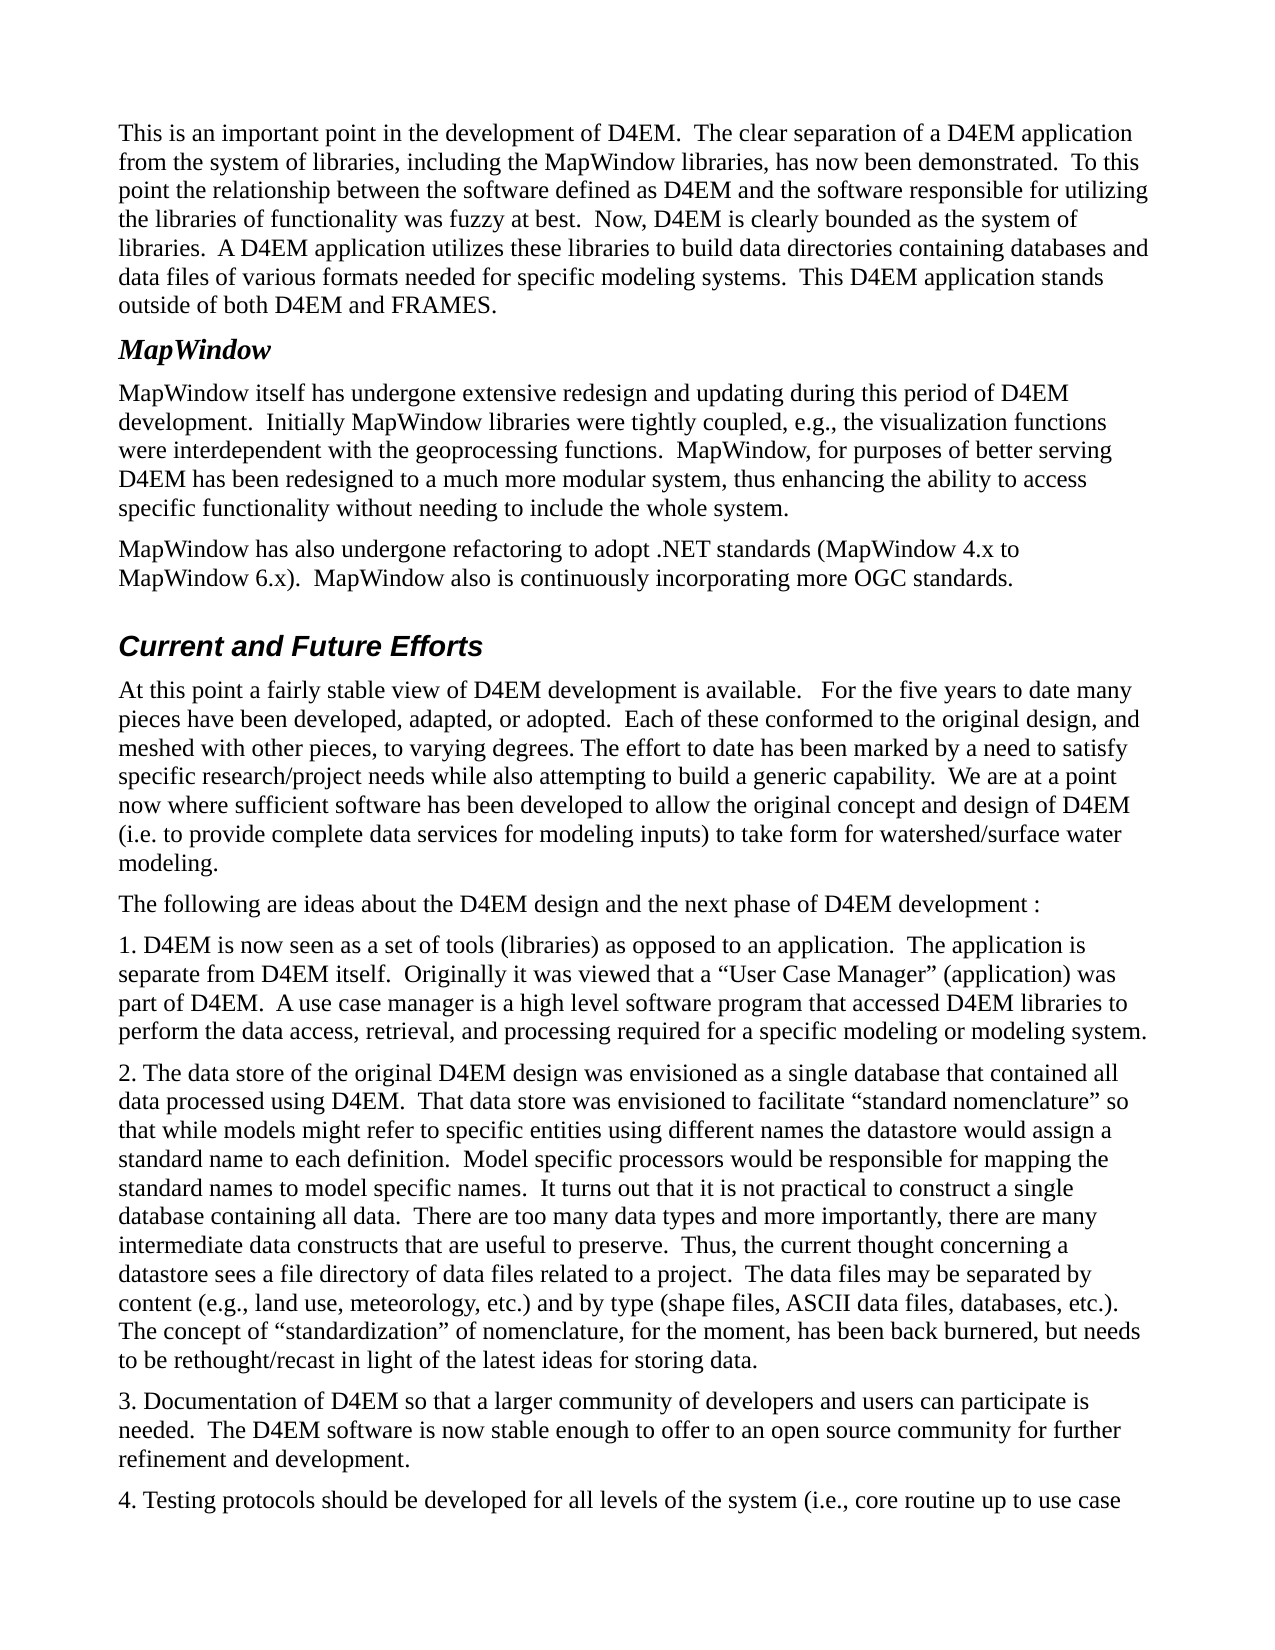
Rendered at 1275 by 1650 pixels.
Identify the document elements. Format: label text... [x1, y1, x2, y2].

text At this point a fairly stable view of D4EM development is available. For the five years to date many pieces have been developed, adapted, or adopted. Each of these conformed to the original design, and meshed with other pieces, to varying degrees. The effort to date has been marked by a need to satisfy specific research/project needs while also attempting to build a generic capability. We are at a point now where sufficient software has been developed to allow the original concept and design of D4EM (i.e. to provide complete data services for modeling inputs) to take form for watershed/surface water modeling. [118, 675, 1157, 876]
text 4. Testing protocols should be developed for all levels of the system (i.e., core routine up to use case [118, 1485, 1157, 1514]
text The following are ideas about the D4EM design and the next phase of D4EM development : [118, 889, 1157, 918]
text MapWindow [118, 332, 1157, 365]
text 3. Documentation of D4EM so that a larger community of developers and users can participate is needed. The D4EM software is now stable enough to offer to an open source community for further refinement and development. [118, 1386, 1157, 1473]
text This is an important point in the development of D4EM. The clear separation of a D4EM application from the system of libraries, including the MapWindow libraries, has now been demonstrated. To this point the relationship between the software defined as D4EM and the software responsible for utilizing the libraries of functionality was fuzzy at best. Now, D4EM is clearly bounded as the system of libraries. A D4EM application utilizes these libraries to build data directories containing databases and data files of various formats needed for specific modeling systems. This D4EM application stands outside of both D4EM and FRAMES. [118, 118, 1157, 319]
text 1. D4EM is now seen as a set of tools (libraries) as opposed to an application. The application is separate from D4EM itself. Originally it was viewed that a “User Case Manager” (application) was part of D4EM. A use case manager is a high level software program that accessed D4EM libraries to perform the data access, retrieval, and processing required for a specific modeling or modeling system. [118, 930, 1157, 1045]
text MapWindow has also undergone refactoring to adopt .NET standards (MapWindow 4.x to MapWindow 6.x). MapWindow also is continuously incorporating more OGC standards. [118, 534, 1157, 592]
text MapWindow itself has undergone extensive redesign and updating during this period of D4EM development. Initially MapWindow libraries were tightly coupled, e.g., the visualization functions were interdependent with the geoprocessing functions. MapWindow, for purposes of better serving D4EM has been redesigned to a much more modular system, thus enhancing the ability to access specific functionality without needing to include the whole system. [118, 378, 1157, 522]
text 2. The data store of the original D4EM design was envisioned as a single database that contained all data processed using D4EM. That data store was envisioned to facilitate “standard nomenclature” so that while models might refer to specific entities using different names the datastore would assign a standard name to each definition. Model specific processors would be responsible for mapping the standard names to model specific names. It turns out that it is not practical to construct a single database containing all data. There are too many data types and more importantly, there are many intermediate data constructs that are useful to preserve. Thus, the current thought concerning a datastore sees a file directory of data files related to a project. The data files may be separated by content (e.g., land use, meteorology, etc.) and by type (shape files, ASCII data files, databases, etc.). The concept of “standardization” of nomenclature, for the moment, has been back burnered, but needs to be rethought/recast in light of the latest ideas for storing data. [118, 1058, 1157, 1374]
subtitle Current and Future Efforts [118, 629, 1157, 663]
